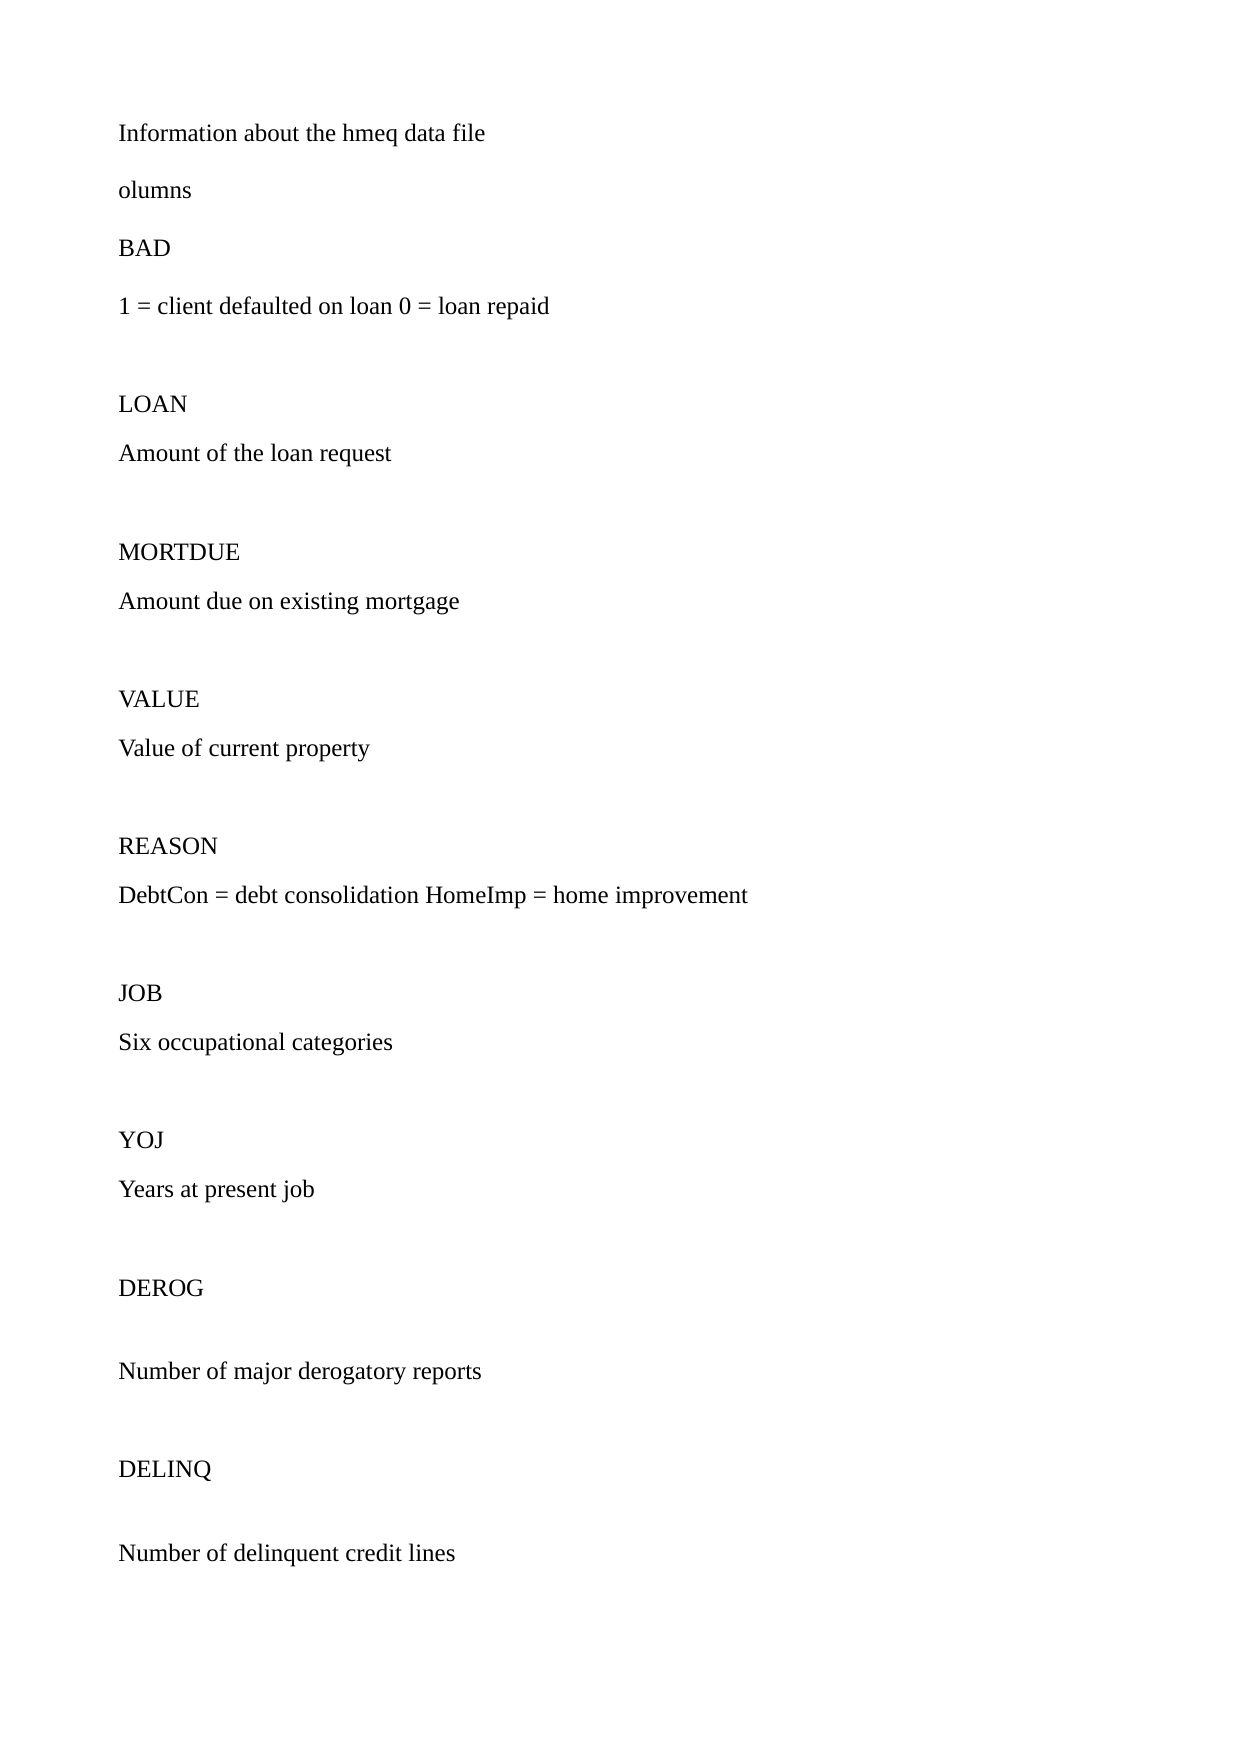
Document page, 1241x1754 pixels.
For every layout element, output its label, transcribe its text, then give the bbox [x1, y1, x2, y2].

text Years at present job [118, 1174, 1122, 1203]
text YOJ [118, 1125, 1122, 1154]
text LOAN [118, 389, 1122, 418]
text olumns [118, 176, 1122, 204]
text VALUE [118, 684, 1122, 713]
text Value of current property [118, 733, 1122, 762]
text Number of delinquent credit lines [118, 1538, 1122, 1567]
text Amount due on existing mortgage [118, 586, 1122, 614]
text DebtCon = debt consolidation HomeImp = home improvement [118, 880, 1122, 909]
text MORTDUE [118, 537, 1122, 565]
text JOB [118, 978, 1122, 1007]
text DELINQ [118, 1454, 1122, 1517]
text BAD [118, 233, 1122, 262]
text 1 = client defaulted on loan 0 = loan repaid [118, 291, 1122, 320]
text DEROG [118, 1273, 1122, 1336]
text Six occupational categories [118, 1027, 1122, 1056]
text Information about the hmeq data file [118, 118, 1122, 147]
text REASON [118, 831, 1122, 860]
text Number of major derogatory reports [118, 1356, 1122, 1385]
text Amount of the loan request [118, 438, 1122, 467]
